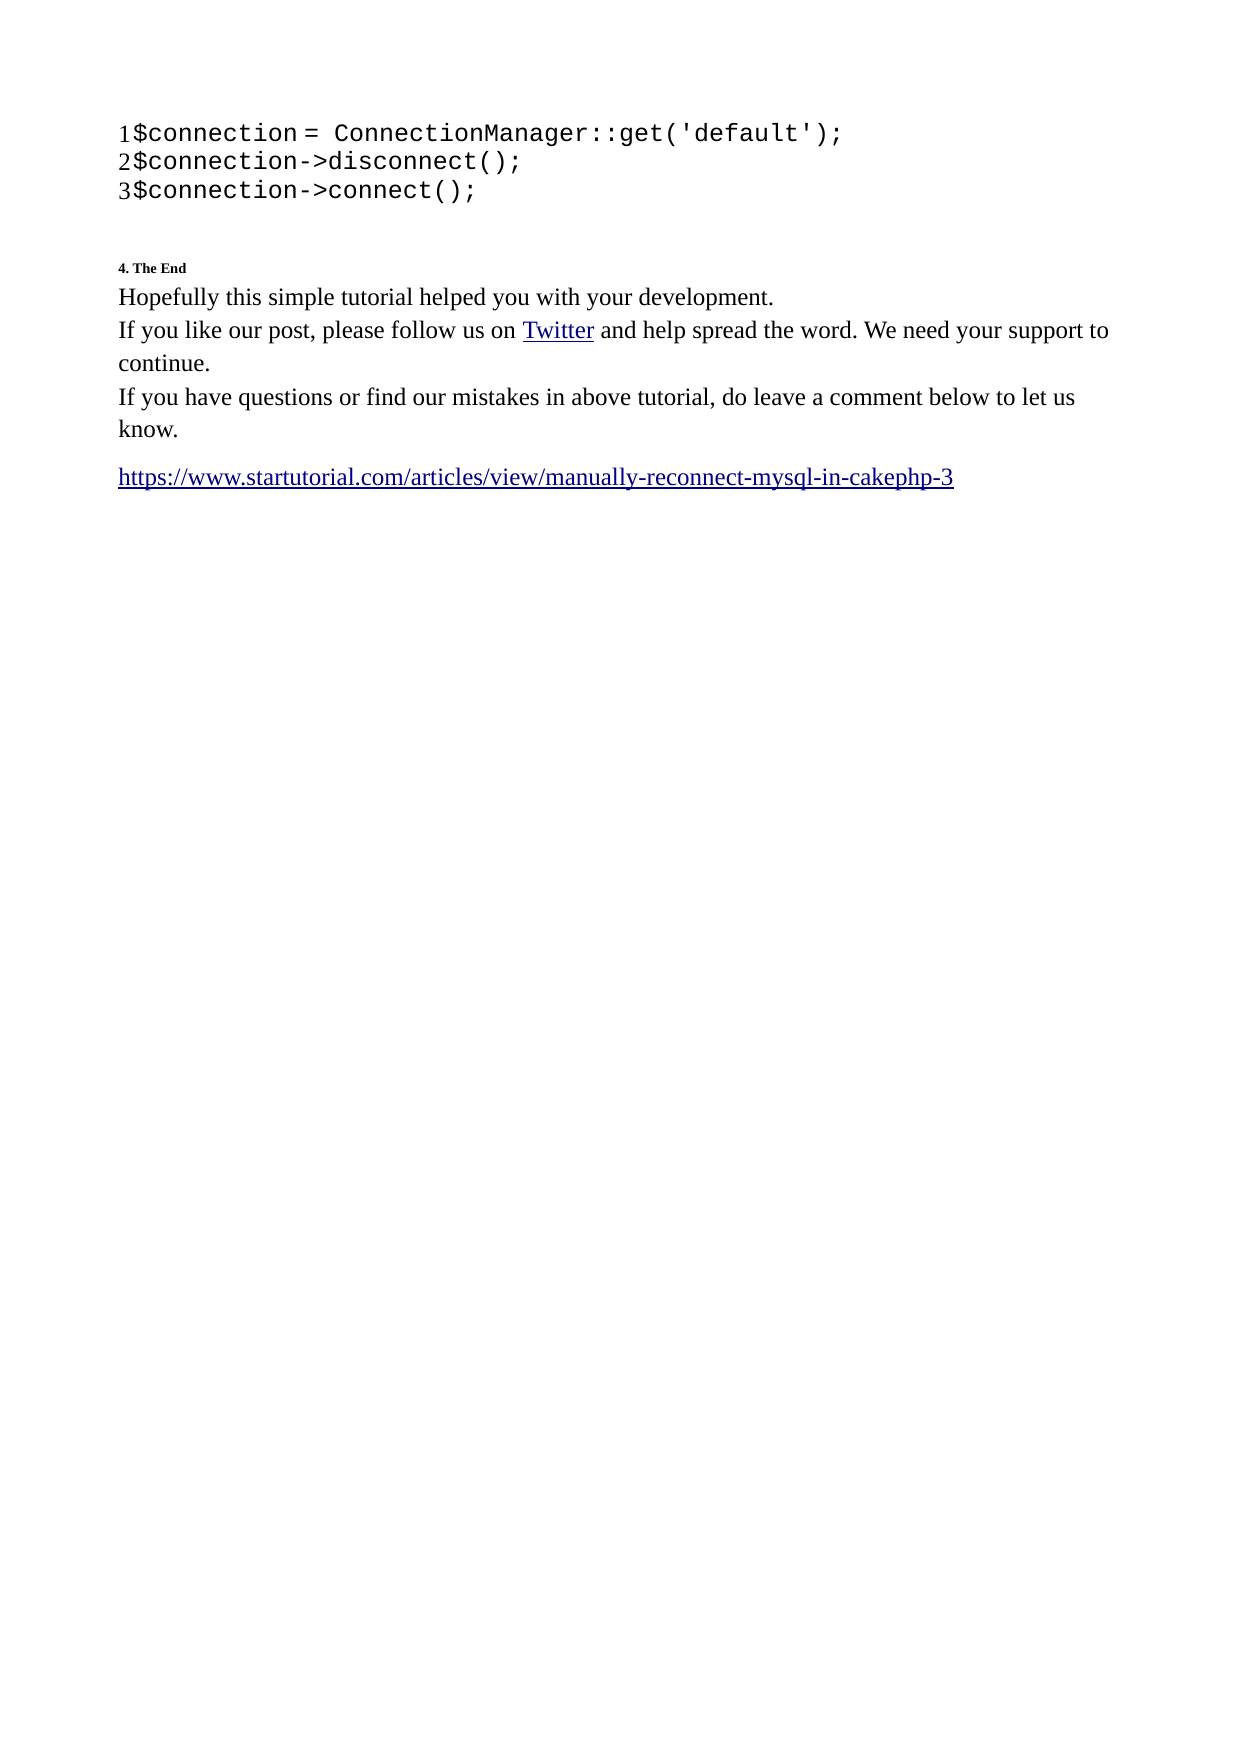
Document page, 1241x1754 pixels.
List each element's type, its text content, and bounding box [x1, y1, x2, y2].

text Hopefully this simple tutorial helped you with your development. If you like our post, please follow us on Twitter and help spread the word. We need your support to continue. If you have questions or find our mistakes in above tutorial, do leave a comment below to let us know. [118, 282, 1122, 443]
subtitle 4. The End [118, 259, 1122, 276]
table_header $connection = ConnectionManager::get('default'); $connection->disconnect(); $connection->connect(); [133, 118, 850, 206]
table_header 1 2 3 [118, 118, 133, 206]
text https://www.startutorial.com/articles/view/manually-reconnect-mysql-in-cakephp-3 [118, 462, 1122, 491]
